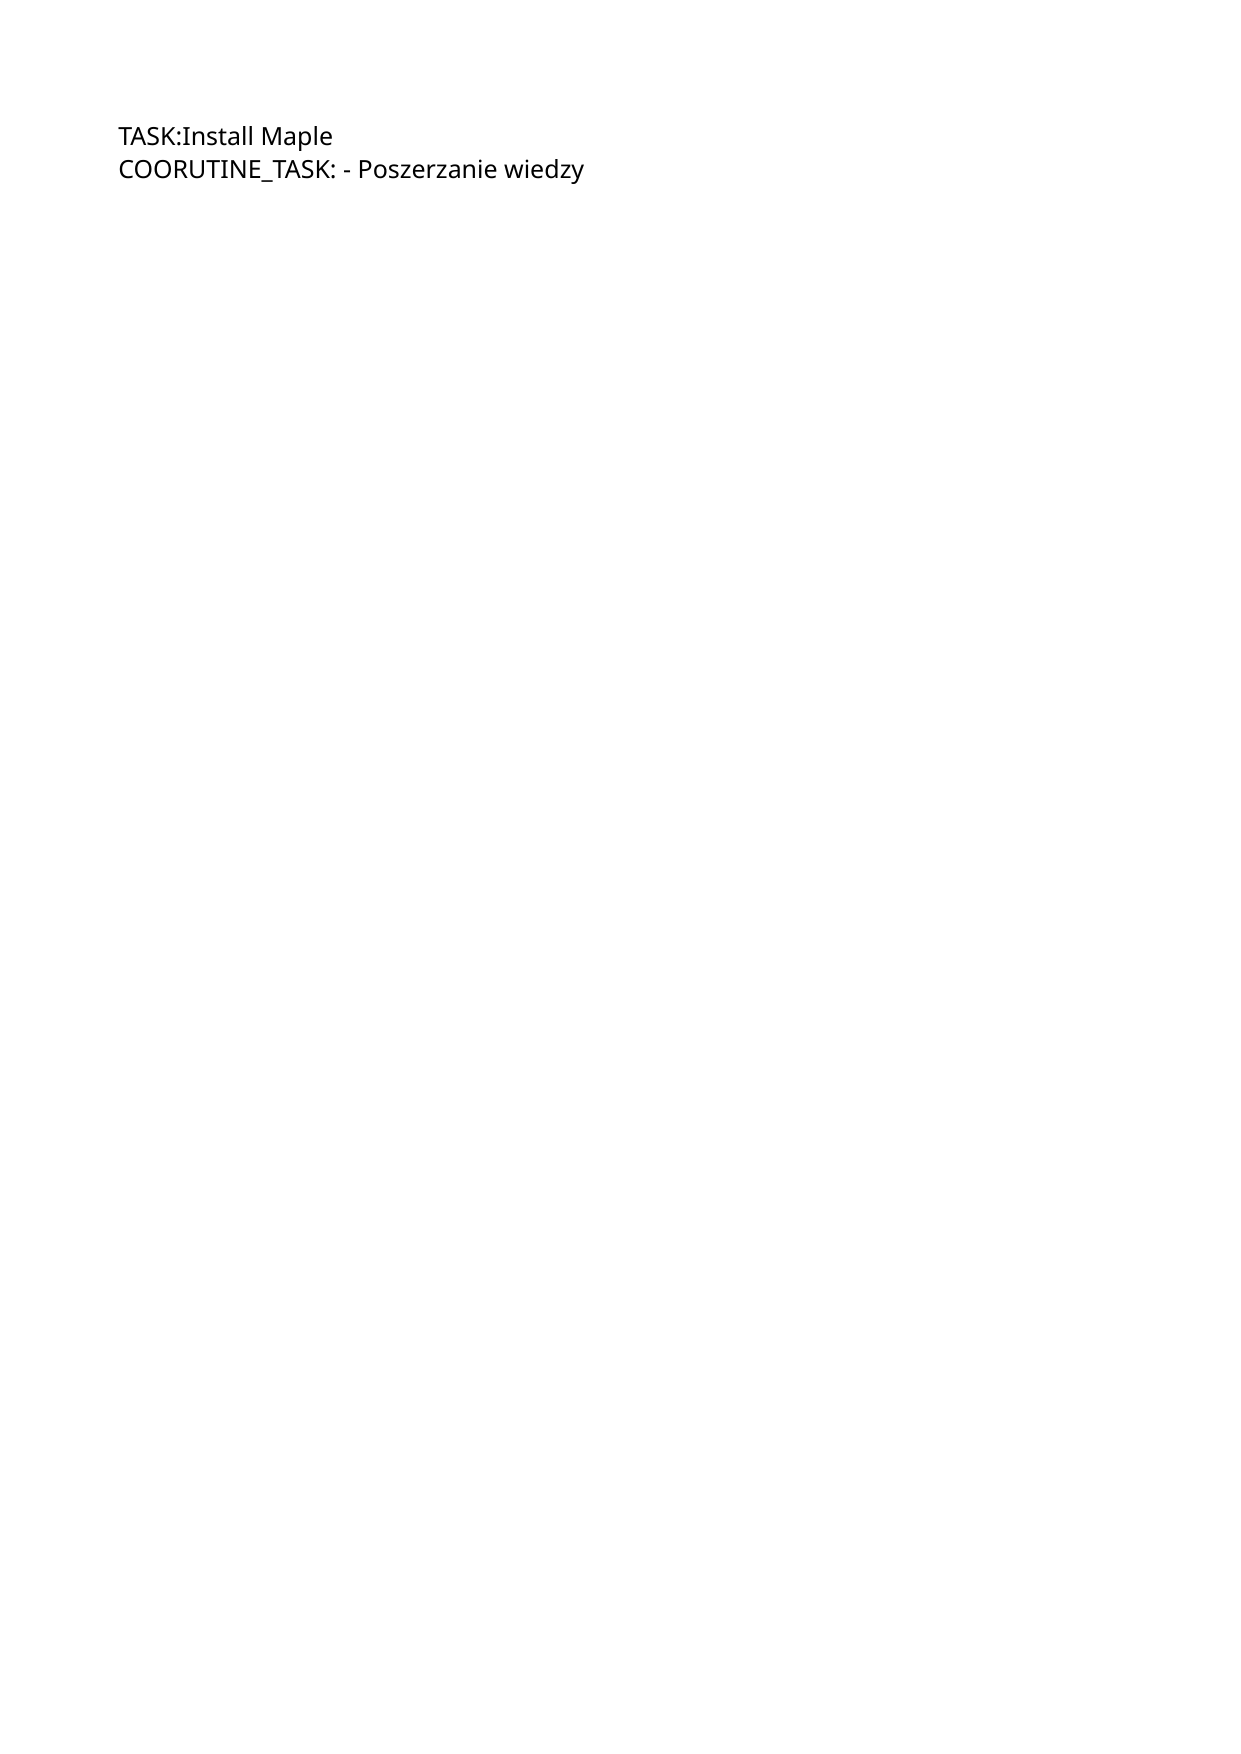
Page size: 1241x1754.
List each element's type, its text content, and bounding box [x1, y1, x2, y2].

text COORUTINE_TASK: - Poszerzanie wiedzy [118, 152, 1122, 186]
text TASK:Install Maple [118, 118, 1122, 152]
